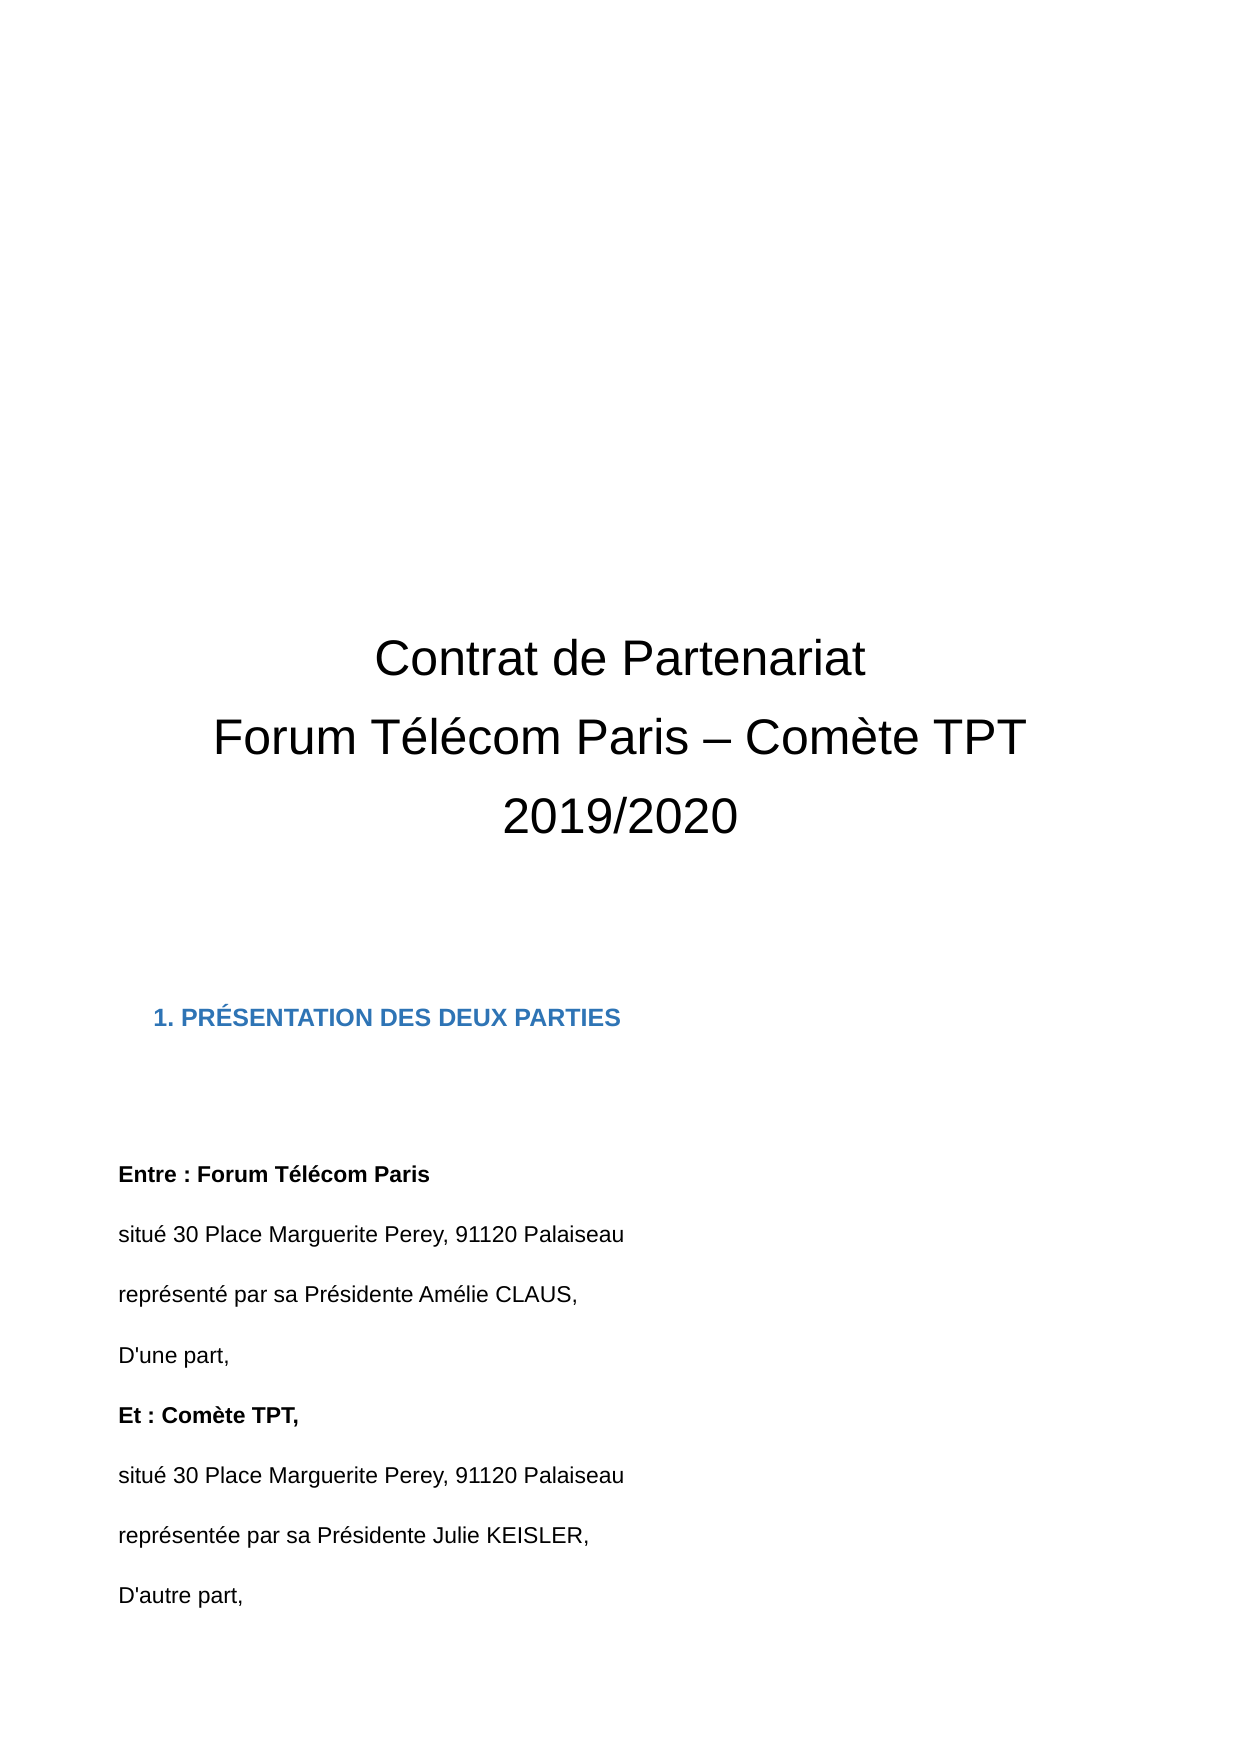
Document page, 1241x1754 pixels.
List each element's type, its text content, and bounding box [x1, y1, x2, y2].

text représenté par sa Présidente Amélie CLAUS, [118, 1281, 589, 1308]
text 1. PRÉSENTATION DES DEUX PARTIES [153, 1003, 778, 1032]
text Et : Comète TPT, [118, 1402, 518, 1428]
text situé 30 Place Marguerite Perey, 91120 Palaiseau [118, 1462, 778, 1488]
text Contrat de Partenariat Forum Télécom Paris – Comète TPT 2019/2020 [118, 628, 1122, 844]
text représentée par sa Présidente Julie KEISLER, [118, 1522, 832, 1548]
text D'une part, [118, 1342, 283, 1368]
text Entre : Forum Télécom Paris [118, 1161, 557, 1187]
text D'autre part, [118, 1582, 298, 1609]
text situé 30 Place Marguerite Perey, 91120 Palaiseau [118, 1221, 778, 1247]
